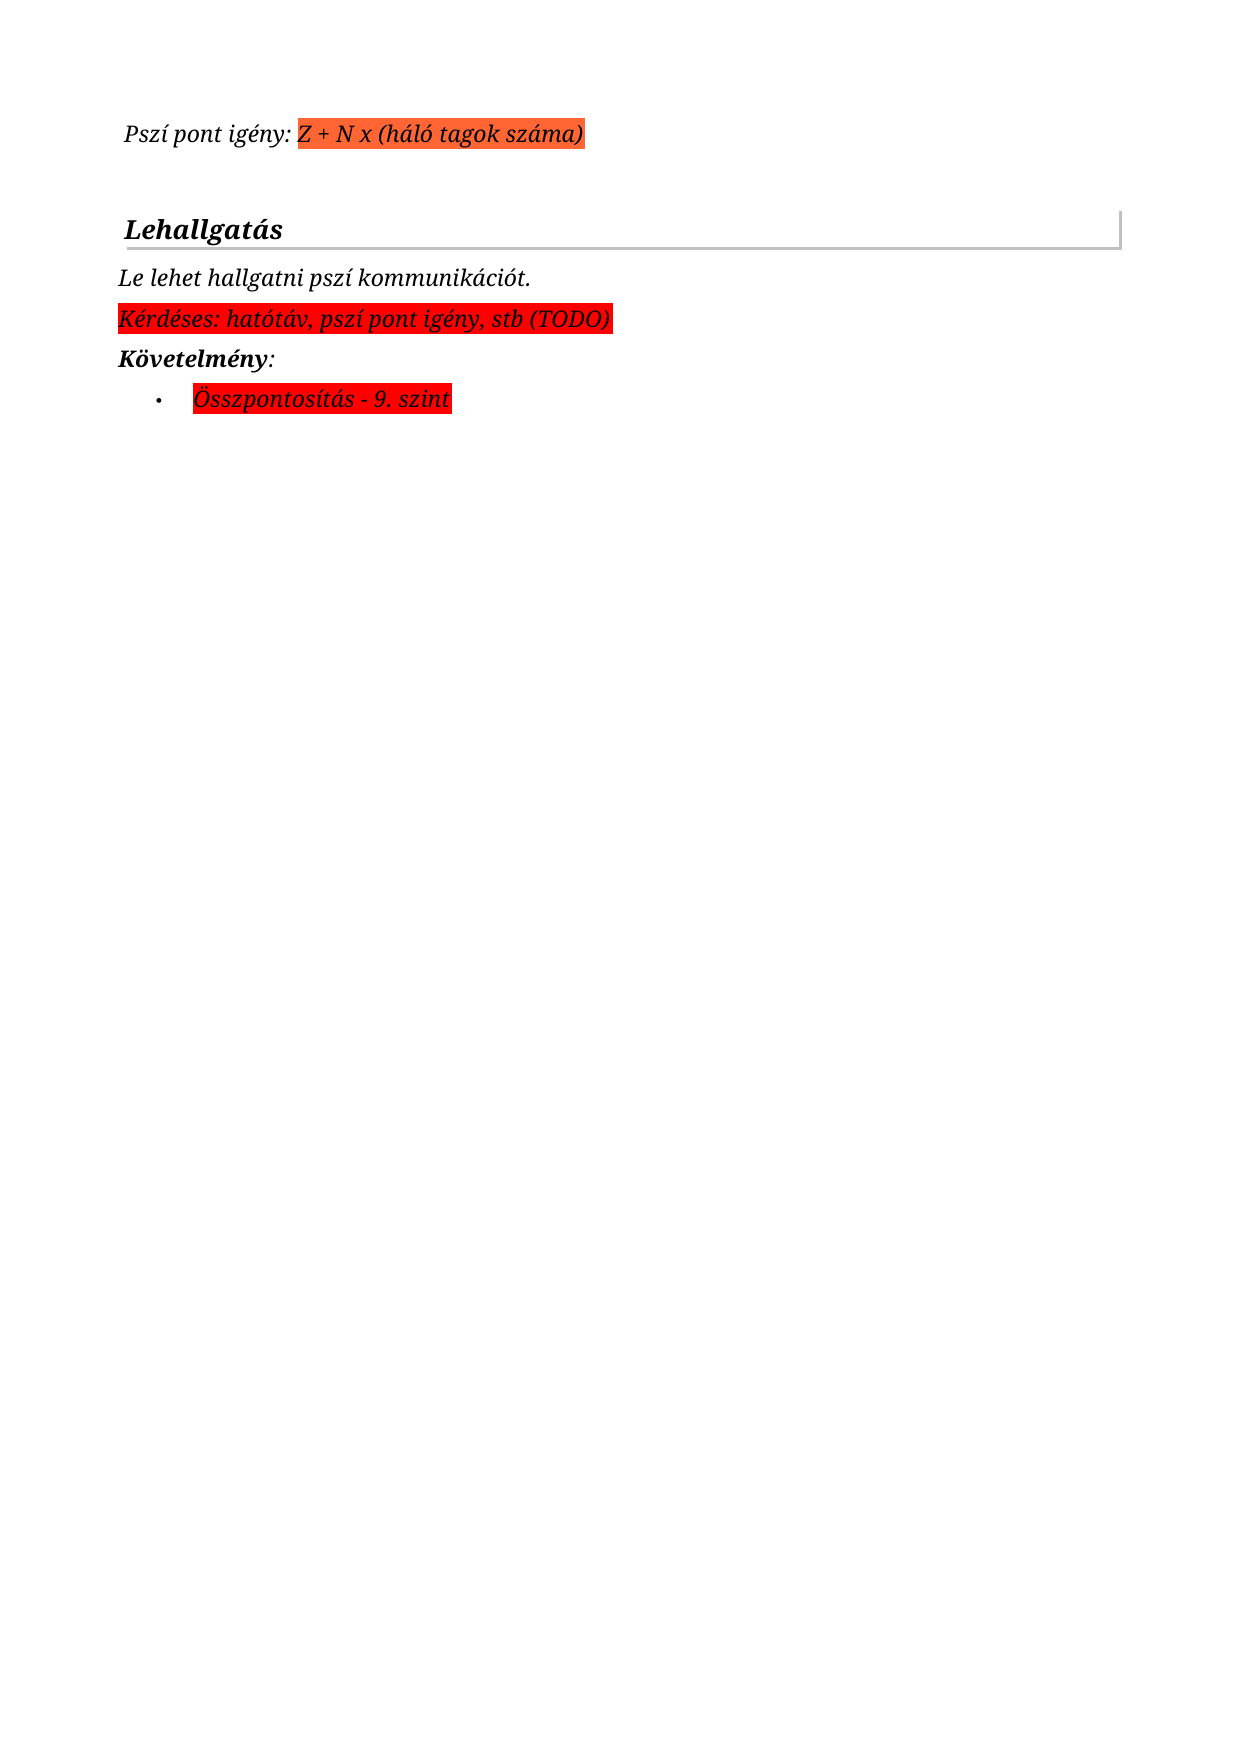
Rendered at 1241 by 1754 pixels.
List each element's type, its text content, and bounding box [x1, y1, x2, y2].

text Kérdéses: hatótáv, pszí pont igény, stb (TODO) [118, 302, 1122, 334]
text Pszí pont igény: Z + N x (háló tagok száma) [118, 118, 1122, 149]
list Összpontosítás - 9. szint [156, 383, 1122, 414]
subtitle Lehallgatás [124, 211, 1119, 247]
text Le lehet hallgatni pszí kommunikációt. [118, 262, 1122, 294]
text Követelmény: [118, 343, 1122, 374]
